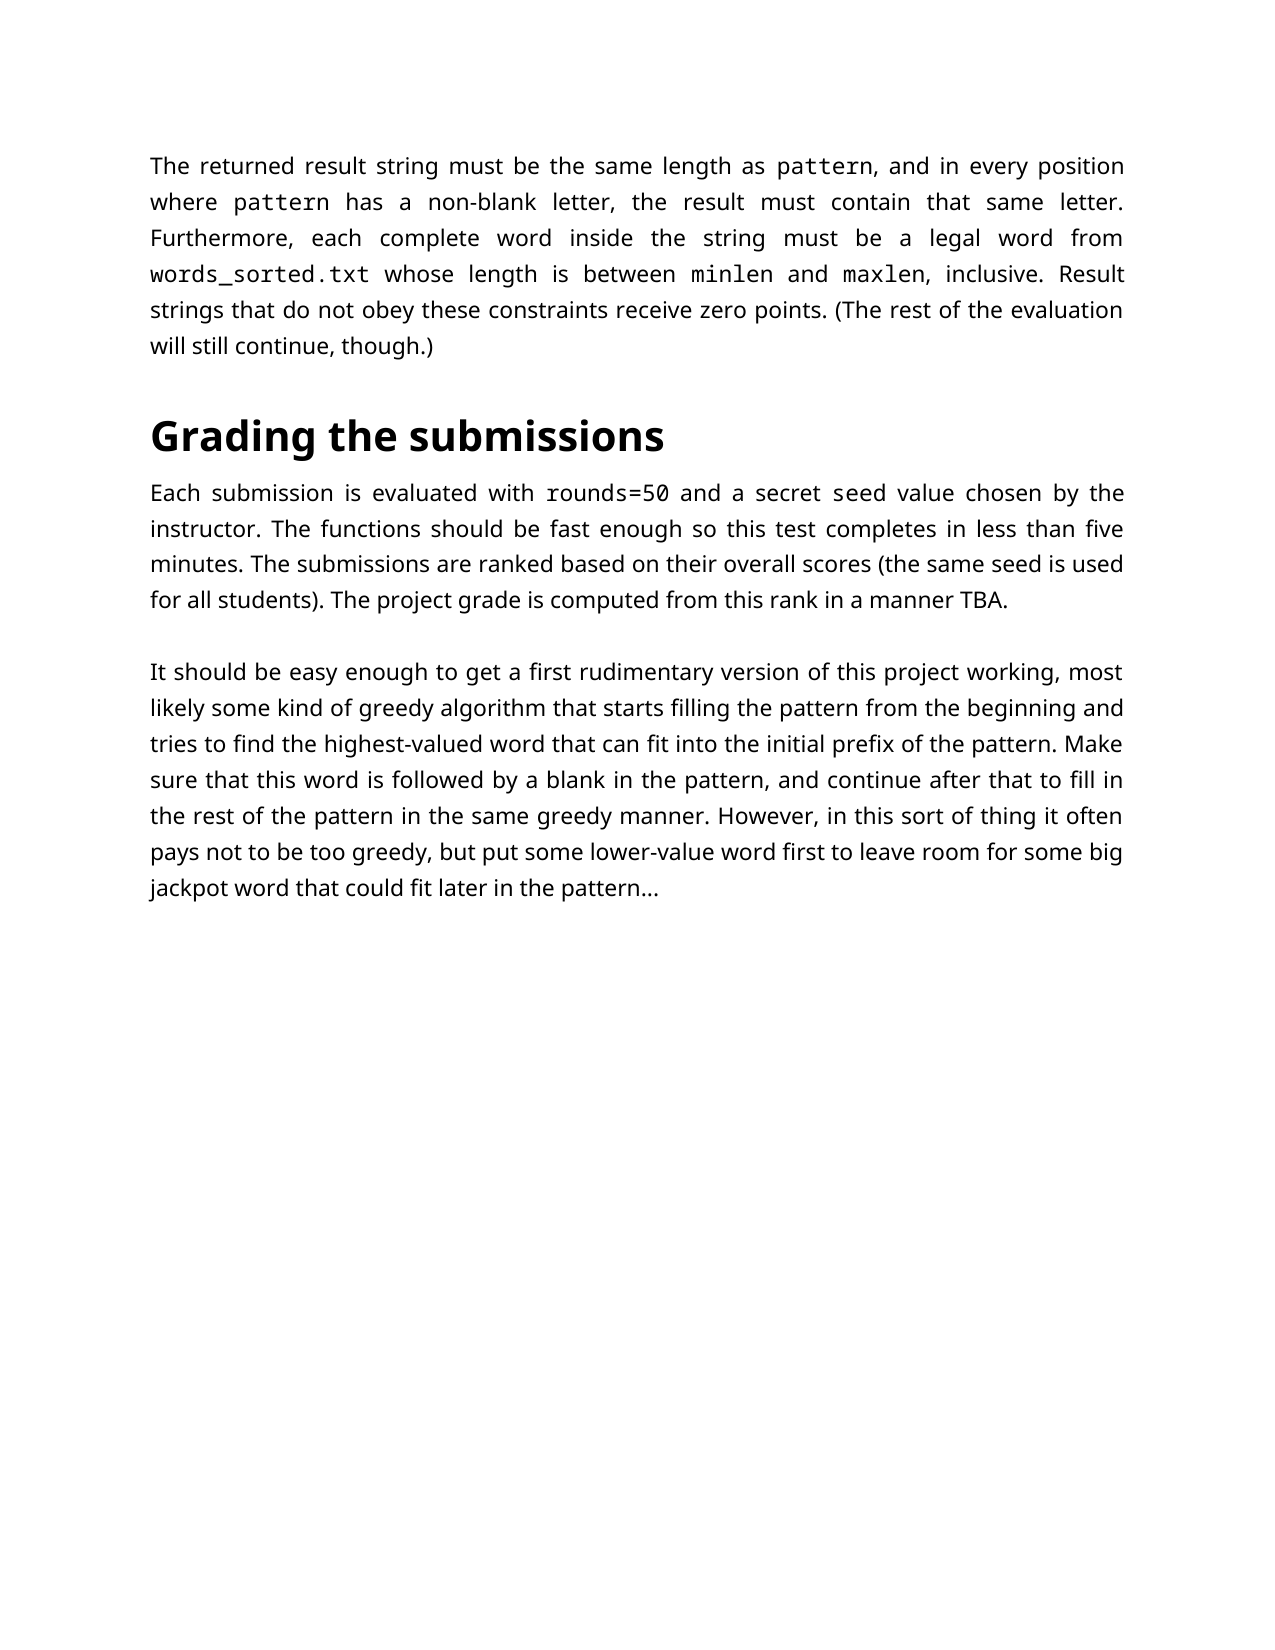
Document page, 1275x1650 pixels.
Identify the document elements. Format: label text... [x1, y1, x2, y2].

text It should be easy enough to get a first rudimentary version of this project working, most likely some kind of greedy algorithm that starts filling the pattern from the beginning and tries to find the highest-valued word that can fit into the initial prefix of the pattern. Make sure that this word is followed by a blank in the pattern, and continue after that to fill in the rest of the pattern in the same greedy manner. However, in this sort of thing it often pays not to be too greedy, but put some lower-value word first to leave room for some big jackpot word that could fit later in the pattern... [150, 656, 1125, 903]
text Each submission is evaluated with rounds=50 and a secret seed value chosen by the instructor. The functions should be fast enough so this test completes in less than five minutes. The submissions are ranked based on their overall scores (the same seed is used for all students). The project grade is computed from this rank in a manner TBA. [150, 477, 1125, 616]
subtitle Grading the submissions [150, 407, 1125, 464]
text The returned result string must be the same length as pattern, and in every position where pattern has a non-blank letter, the result must contain that same letter. Furthermore, each complete word inside the string must be a legal word from words_sorted.txt whose length is between minlen and maxlen, inclusive. Result strings that do not obey these constraints receive zero points. (The rest of the evaluation will still continue, though.) [150, 150, 1125, 361]
